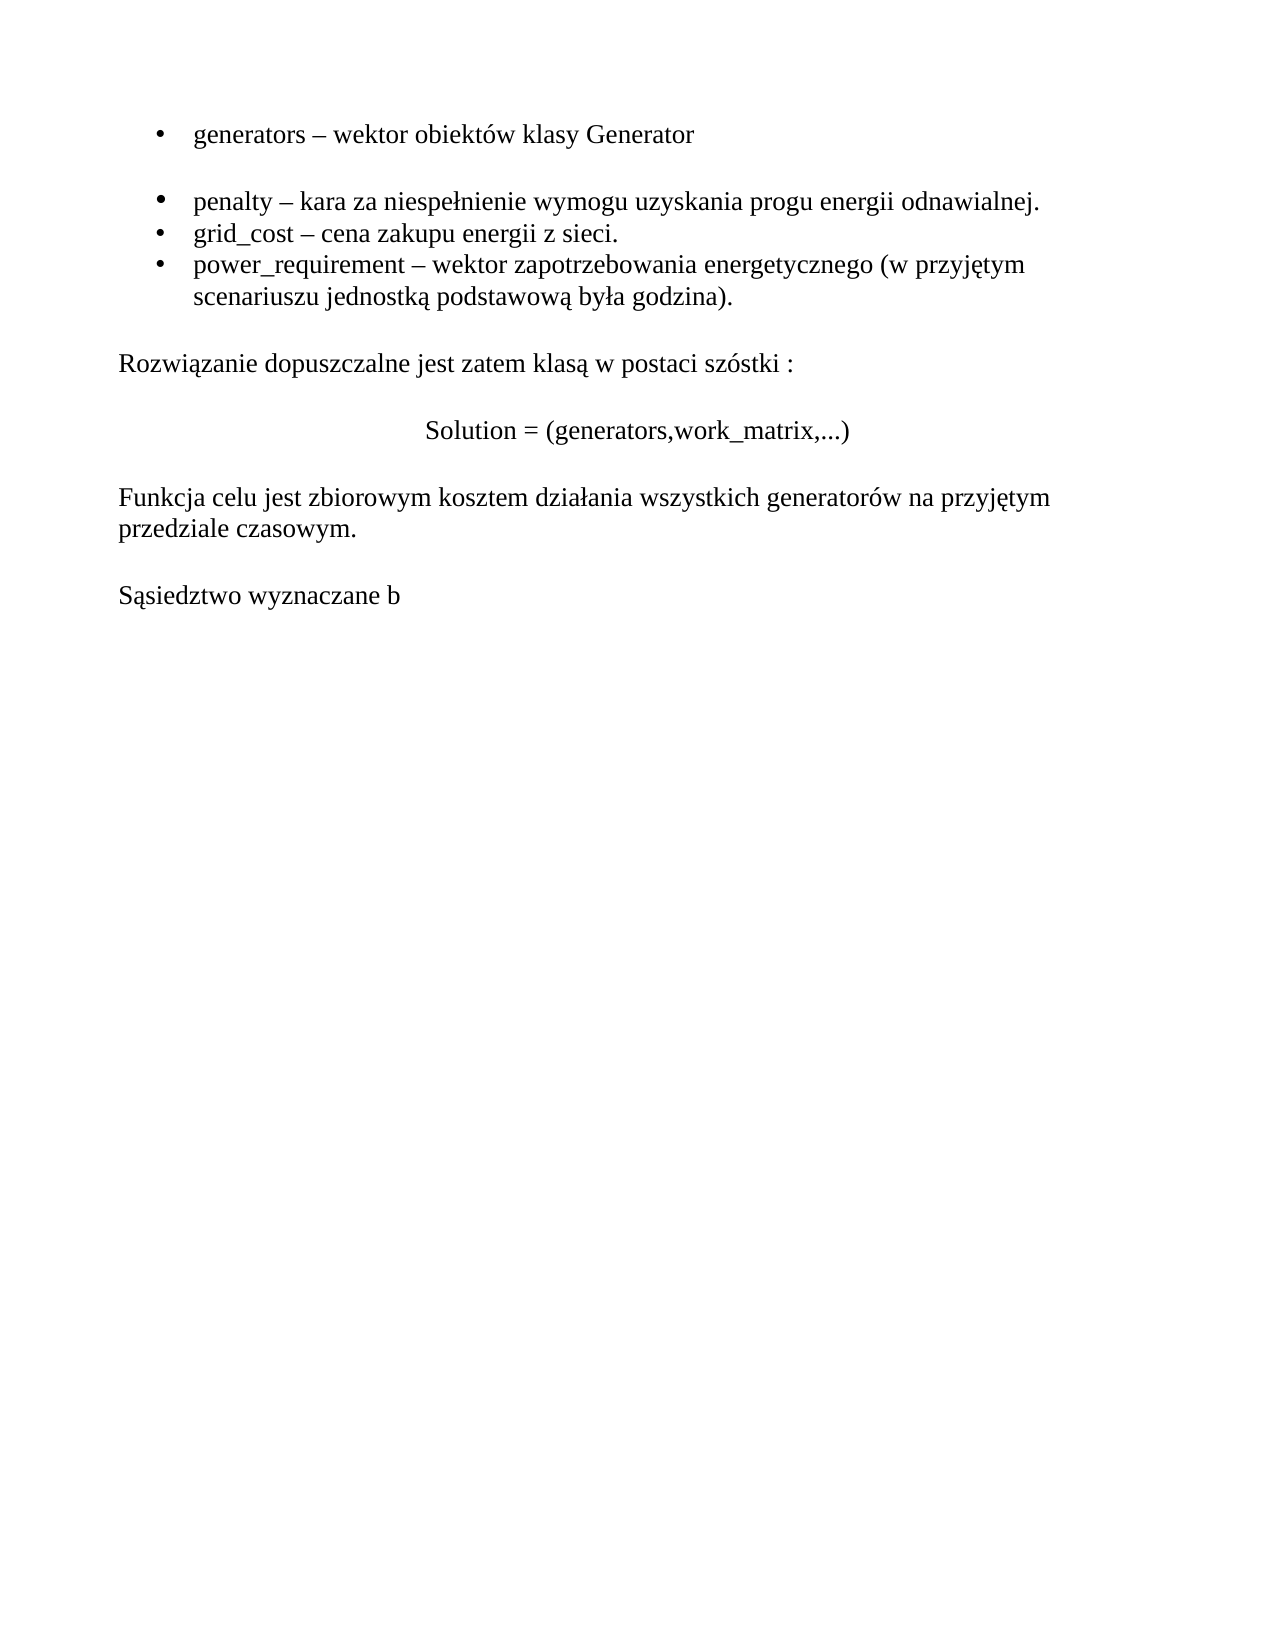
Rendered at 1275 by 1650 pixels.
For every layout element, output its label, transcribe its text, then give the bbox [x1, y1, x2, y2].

list penalty – kara za niespełnienie wymogu uzyskania progu energii odnawialnej. [156, 185, 1157, 217]
text Funkcja celu jest zbiorowym kosztem działania wszystkich generatorów na przyjętym przedziale czasowym. [118, 481, 1157, 543]
text Solution = (generators,work_matrix,...) [118, 414, 1157, 445]
text Sąsiedztwo wyznaczane b [118, 579, 1157, 611]
list generators – wektor obiektów klasy Generator [156, 118, 1157, 149]
list power_requirement – wektor zapotrzebowania energetycznego (w przyjętym scenariuszu jednostką podstawową była godzina). [156, 249, 1157, 311]
text Rozwiązanie dopuszczalne jest zatem klasą w postaci szóstki : [118, 347, 1157, 378]
list grid_cost – cena zakupu energii z sieci. [156, 217, 1157, 249]
